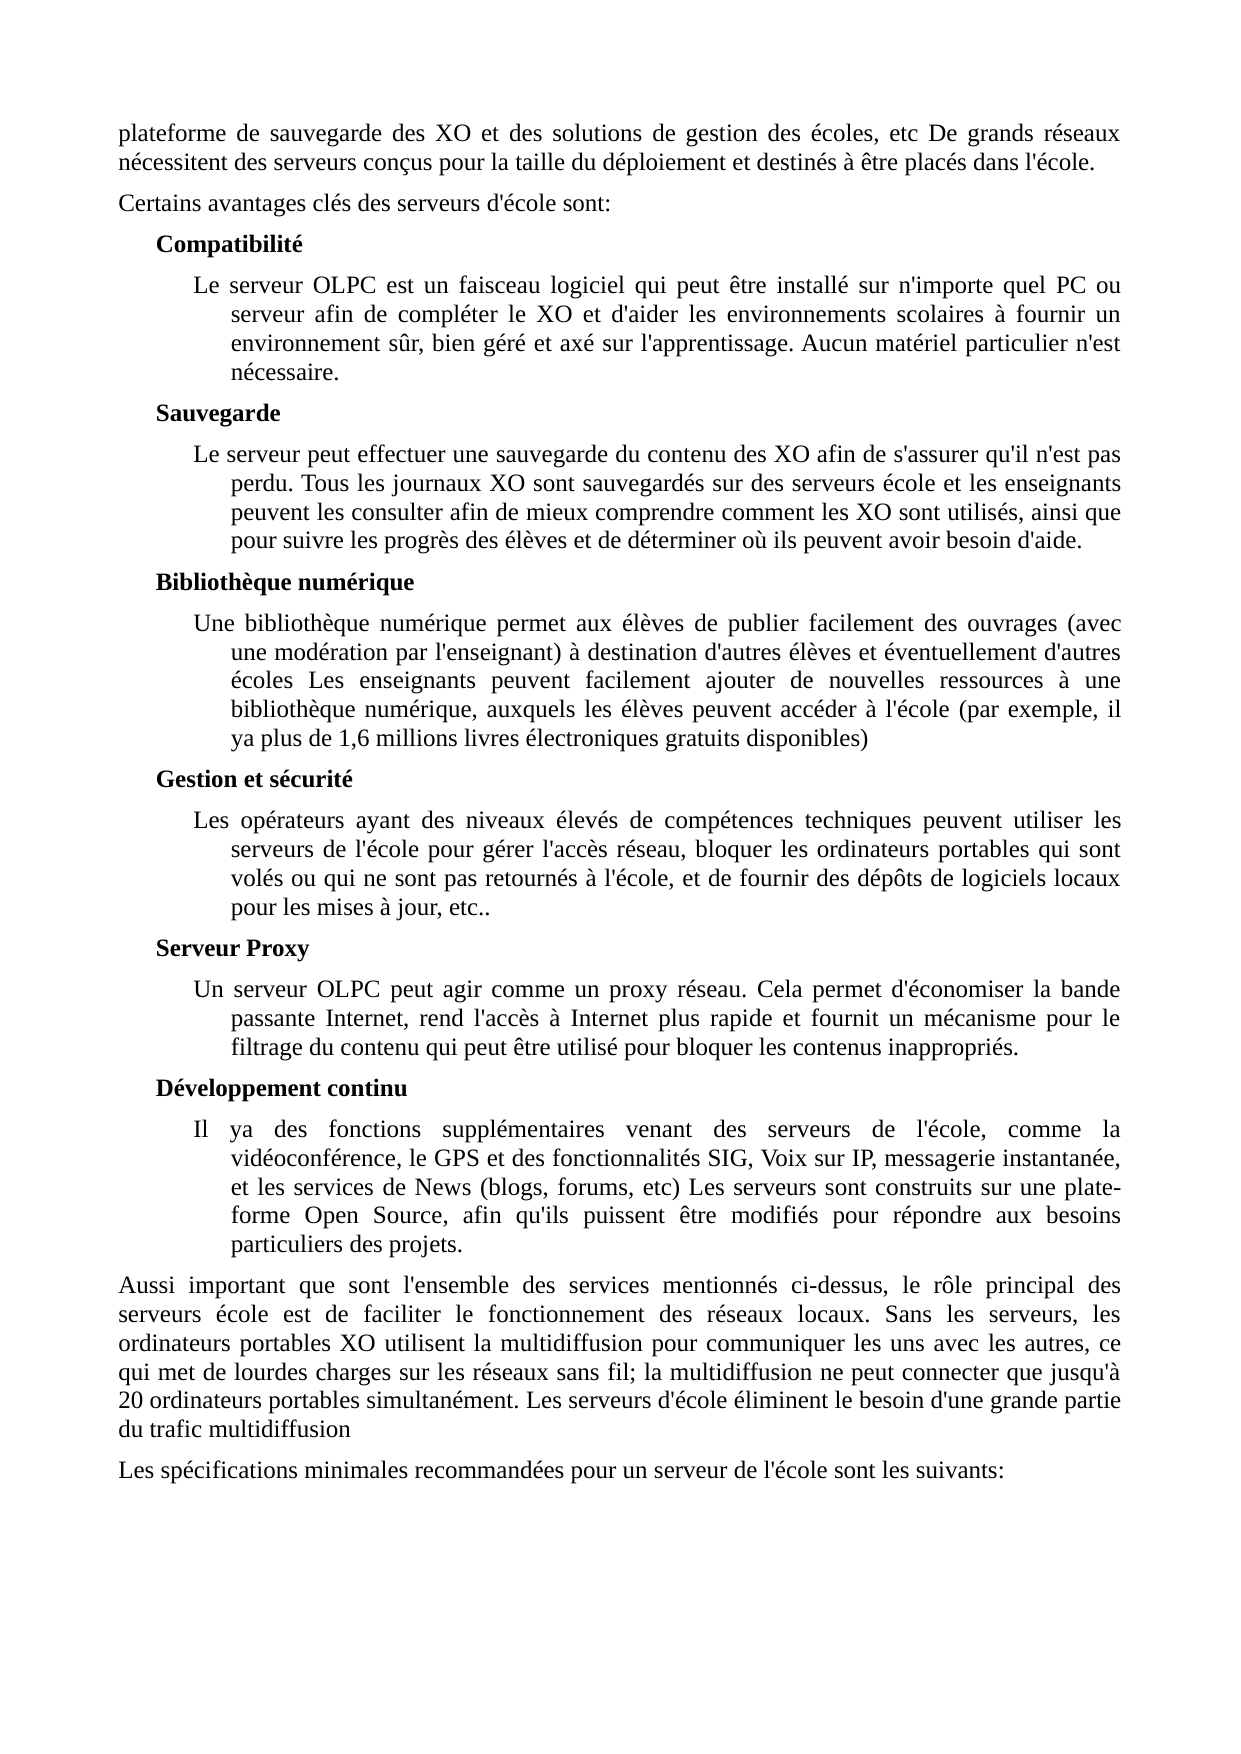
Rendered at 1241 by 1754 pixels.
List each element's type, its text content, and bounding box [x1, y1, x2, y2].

list Les opérateurs ayant des niveaux élevés de compétences techniques peuvent utiliser les serveurs de l'école pour gérer l'accès réseau, bloquer les ordinateurs portables qui sont volés ou qui ne sont pas retournés à l'école, et de fournir des dépôts de logiciels locaux pour les mises à jour, etc.. [193, 806, 1122, 921]
list Le serveur OLPC est un faisceau logiciel qui peut être installé sur n'importe quel PC ou serveur afin de compléter le XO et d'aider les environnements scolaires à fournir un environnement sûr, bien géré et axé sur l'apprentissage. Aucun matériel particulier n'est nécessaire. [193, 271, 1122, 386]
text Aussi important que sont l'ensemble des services mentionnés ci-dessus, le rôle principal des serveurs école est de faciliter le fonctionnement des réseaux locaux. Sans les serveurs, les ordinateurs portables XO utilisent la multidiffusion pour communiquer les uns avec les autres, ce qui met de lourdes charges sur les réseaux sans fil; la multidiffusion ne peut connecter que jusqu'à 20 ordinateurs portables simultanément. Les serveurs d'école éliminent le besoin d'une grande partie du trafic multidiffusion [118, 1271, 1122, 1443]
list Développement continu [156, 1073, 1122, 1102]
text plateforme de sauvegarde des XO et des solutions de gestion des écoles, etc De grands réseaux nécessitent des serveurs conçus pour la taille du déploiement et destinés à être placés dans l'école. [118, 118, 1122, 176]
text Certains avantages clés des serveurs d'école sont: [118, 188, 1122, 217]
list Le serveur peut effectuer une sauvegarde du contenu des XO afin de s'assurer qu'il n'est pas perdu. Tous les journaux XO sont sauvegardés sur des serveurs école et les enseignants peuvent les consulter afin de mieux comprendre comment les XO sont utilisés, ainsi que pour suivre les progrès des élèves et de déterminer où ils peuvent avoir besoin d'aide. [193, 439, 1122, 554]
list Une bibliothèque numérique permet aux élèves de publier facilement des ouvrages (avec une modération par l'enseignant) à destination d'autres élèves et éventuellement d'autres écoles Les enseignants peuvent facilement ajouter de nouvelles ressources à une bibliothèque numérique, auxquels les élèves peuvent accéder à l'école (par exemple, il ya plus de 1,6 millions livres électroniques gratuits disponibles) [193, 608, 1122, 752]
list Gestion et sécurité [156, 764, 1122, 793]
list Un serveur OLPC peut agir comme un proxy réseau. Cela permet d'économiser la bande passante Internet, rend l'accès à Internet plus rapide et fournit un mécanisme pour le filtrage du contenu qui peut être utilisé pour bloquer les contenus inappropriés. [193, 974, 1122, 1061]
list Bibliothèque numérique [156, 567, 1122, 596]
list Sauvegarde [156, 398, 1122, 427]
list Compatibilité [156, 229, 1122, 258]
text Les spécifications minimales recommandées pour un serveur de l'école sont les suivants: [118, 1456, 1122, 1484]
list Il ya des fonctions supplémentaires venant des serveurs de l'école, comme la vidéoconférence, le GPS et des fonctionnalités SIG, Voix sur IP, messagerie instantanée, et les services de News (blogs, forums, etc) Les serveurs sont construits sur une plate-forme Open Source, afin qu'ils puissent être modifiés pour répondre aux besoins particuliers des projets. [193, 1114, 1122, 1258]
list Serveur Proxy [156, 933, 1122, 962]
